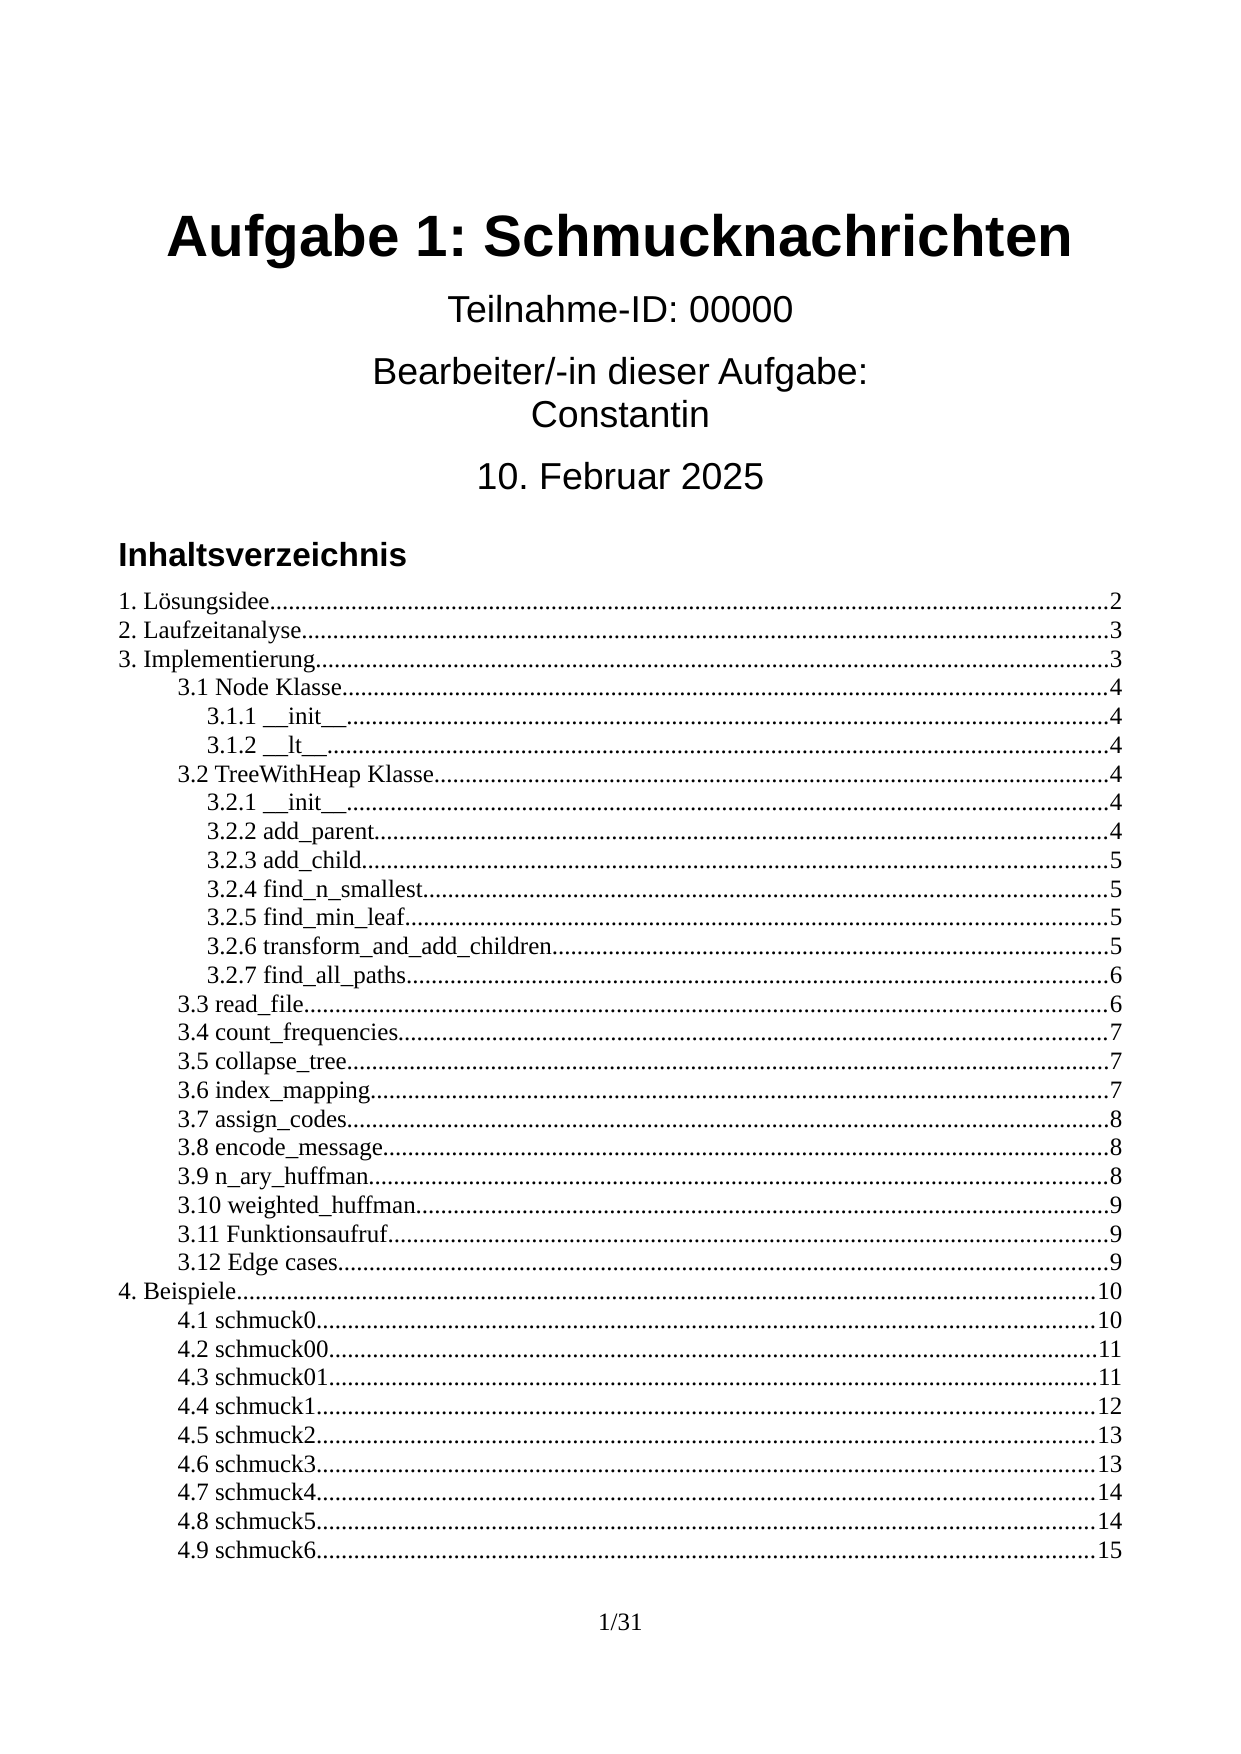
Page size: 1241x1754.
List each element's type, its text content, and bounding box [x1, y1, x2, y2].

text 4.3 schmuck01 11 [177, 1362, 1122, 1391]
text 3.2.1 __init__ 4 [207, 787, 1122, 816]
text 3.4 count_frequencies 7 [177, 1017, 1122, 1046]
text 2. Laufzeitanalyse 3 [118, 615, 1122, 644]
text 4. Beispiele 10 [118, 1276, 1122, 1305]
text 4.2 schmuck00 11 [177, 1334, 1122, 1362]
text 3.6 index_mapping 7 [177, 1075, 1122, 1104]
text 3.1 Node Klasse 4 [177, 672, 1122, 701]
text 4.6 schmuck3 13 [177, 1449, 1122, 1477]
text 3. Implementierung 3 [118, 644, 1122, 672]
text 3.8 encode_message 8 [177, 1132, 1122, 1161]
text 3.2.3 add_child 5 [207, 845, 1122, 874]
text 3.2.2 add_parent 4 [207, 816, 1122, 845]
text 3.1.2 __lt__ 4 [207, 730, 1122, 759]
subtitle Bearbeiter/-in dieser Aufgabe: Constantin [118, 349, 1122, 436]
text 3.5 collapse_tree 7 [177, 1046, 1122, 1075]
text 3.2.4 find_n_smallest 5 [207, 874, 1122, 902]
text 3.3 read_file 6 [177, 989, 1122, 1017]
text 1. Lösungsidee 2 [118, 586, 1122, 615]
text 4.9 schmuck6 15 [177, 1535, 1122, 1564]
text 3.7 assign_codes 8 [177, 1104, 1122, 1132]
text 3.10 weighted_huffman 9 [177, 1190, 1122, 1219]
text 4.7 schmuck4 14 [177, 1477, 1122, 1506]
text 3.2.6 transform_and_add_children 5 [207, 931, 1122, 960]
text 3.2 TreeWithHeap Klasse 4 [177, 759, 1122, 787]
text 3.2.5 find_min_leaf 5 [207, 902, 1122, 931]
subtitle Inhaltsverzeichnis [118, 535, 1122, 574]
text 4.5 schmuck2 13 [177, 1420, 1122, 1449]
text 4.8 schmuck5 14 [177, 1506, 1122, 1535]
text 3.9 n_ary_huffman 8 [177, 1161, 1122, 1190]
text 3.11 Funktionsaufruf 9 [177, 1219, 1122, 1247]
text 4.4 schmuck1 12 [177, 1391, 1122, 1420]
subtitle 10. Februar 2025 [118, 454, 1122, 498]
subtitle Teilnahme-ID: 00000 [118, 288, 1122, 331]
text 3.2.7 find_all_paths 6 [207, 960, 1122, 989]
text 3.12 Edge cases 9 [177, 1247, 1122, 1276]
text 3.1.1 __init__ 4 [207, 701, 1122, 730]
text 4.1 schmuck0 10 [177, 1305, 1122, 1334]
title Aufgabe 1: Schmucknachrichten [118, 202, 1122, 269]
